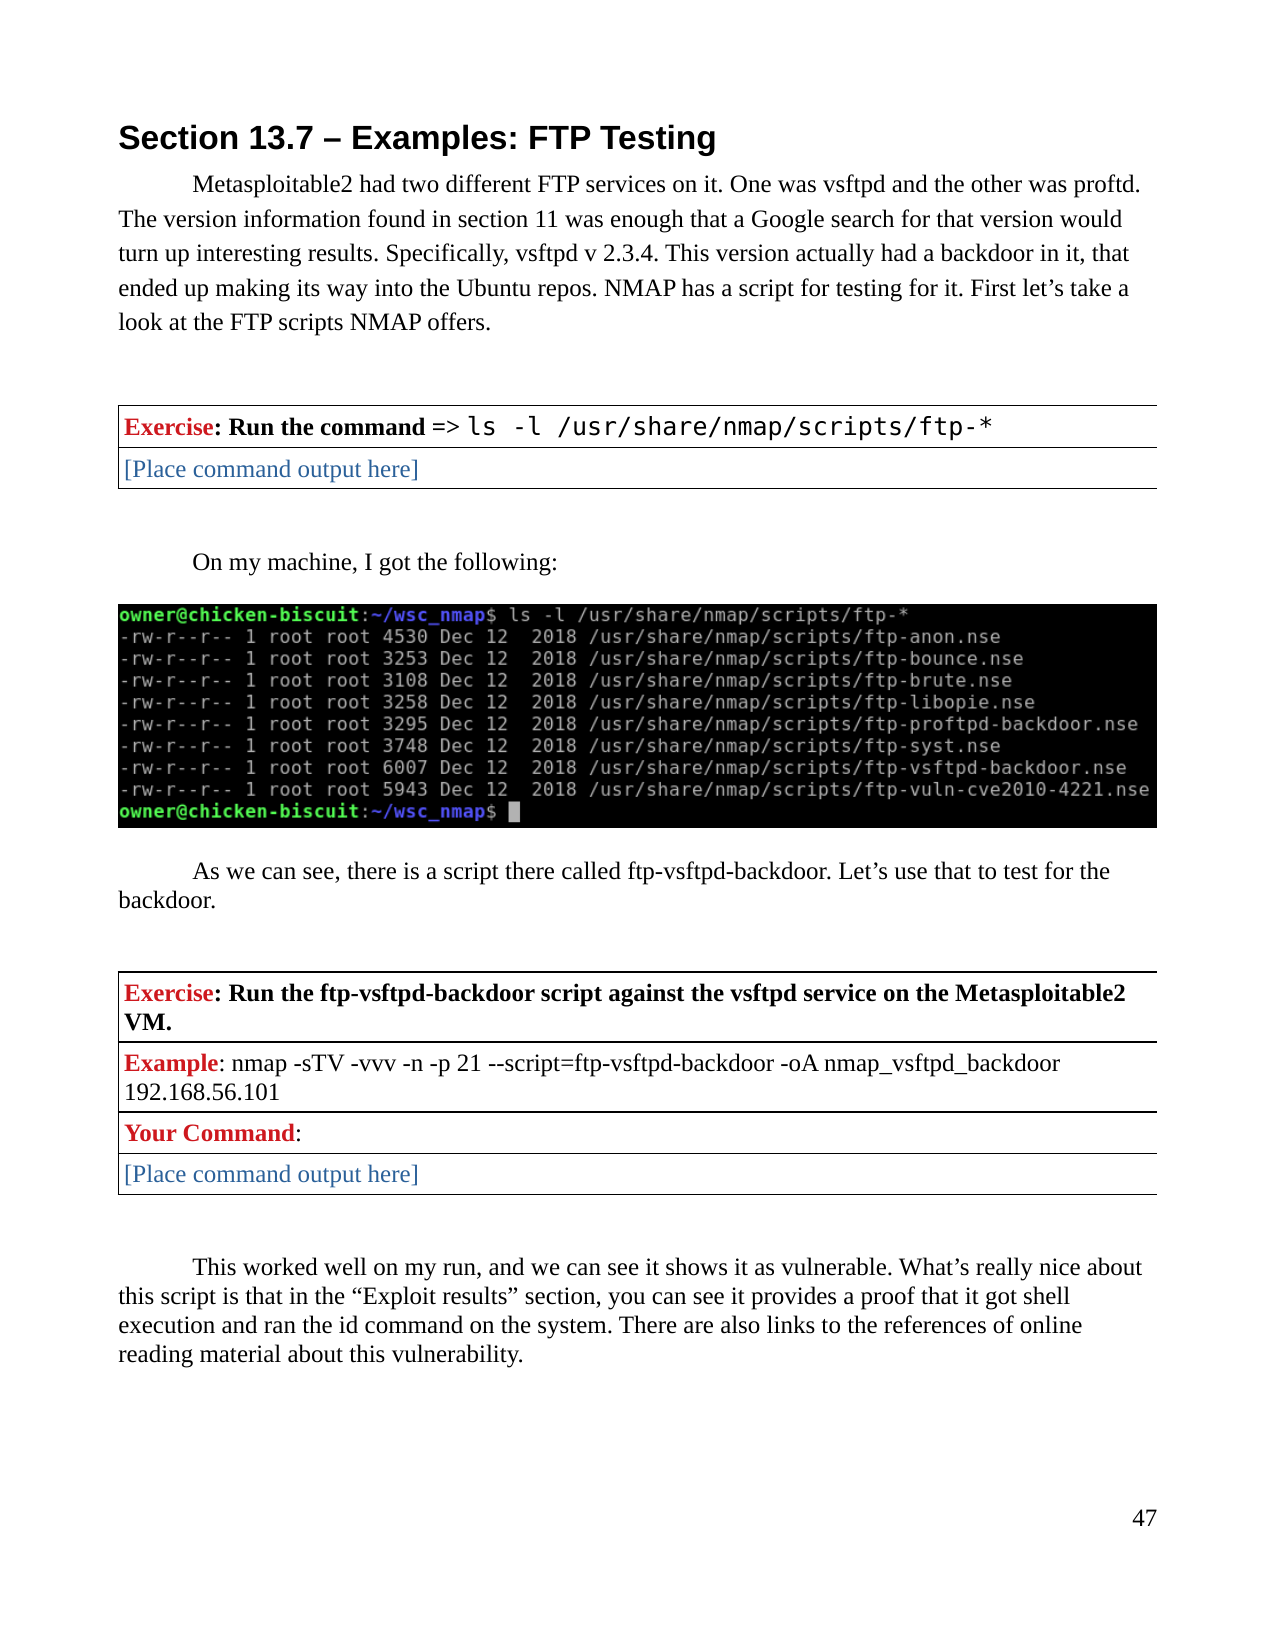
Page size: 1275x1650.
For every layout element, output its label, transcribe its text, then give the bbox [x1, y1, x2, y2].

table_cell [Place command output here] [119, 448, 1157, 488]
text On my machine, I got the following: [118, 547, 1157, 576]
table_header Exercise: Run the command => ls -l /usr/share/nmap/scripts/ftp-* [119, 406, 1157, 447]
table_header Exercise: Run the ftp-vsftpd-backdoor script against the vsftpd service on the Metasploitable2 VM. [119, 973, 1157, 1041]
text As we can see, there is a script there called ftp-vsftpd-backdoor. Let’s use that to test for the backdoor. [118, 856, 1157, 914]
table_cell Example: nmap -sTV -vvv -n -p 21 --script=ftp-vsftpd-backdoor -oA nmap_vsftpd_backdoor 192.168.56.101 [119, 1043, 1157, 1111]
text This worked well on my run, and we can see it shows it as vulnerable. What’s really nice about this script is that in the “Exploit results” section, you can see it provides a proof that it got shell execution and ran the id command on the system. There are also links to the references of online reading material about this vulnerability. [118, 1252, 1157, 1367]
picture [118, 604, 1157, 828]
table_cell [Place command output here] [119, 1154, 1157, 1194]
table_cell Your Command: [119, 1113, 1157, 1153]
text Metasploitable2 had two different FTP services on it. One was vsftpd and the other was proftd. The version information found in section 11 was enough that a Google search for that version would turn up interesting results. Specifically, vsftpd v 2.3.4. This version actually had a backdoor in it, that ended up making its way into the Ubuntu repos. NMAP has a script for testing for it. First let’s take a look at the FTP scripts NMAP offers. [118, 169, 1157, 336]
subtitle Section 13.7 – Examples: FTP Testing [118, 118, 1157, 157]
